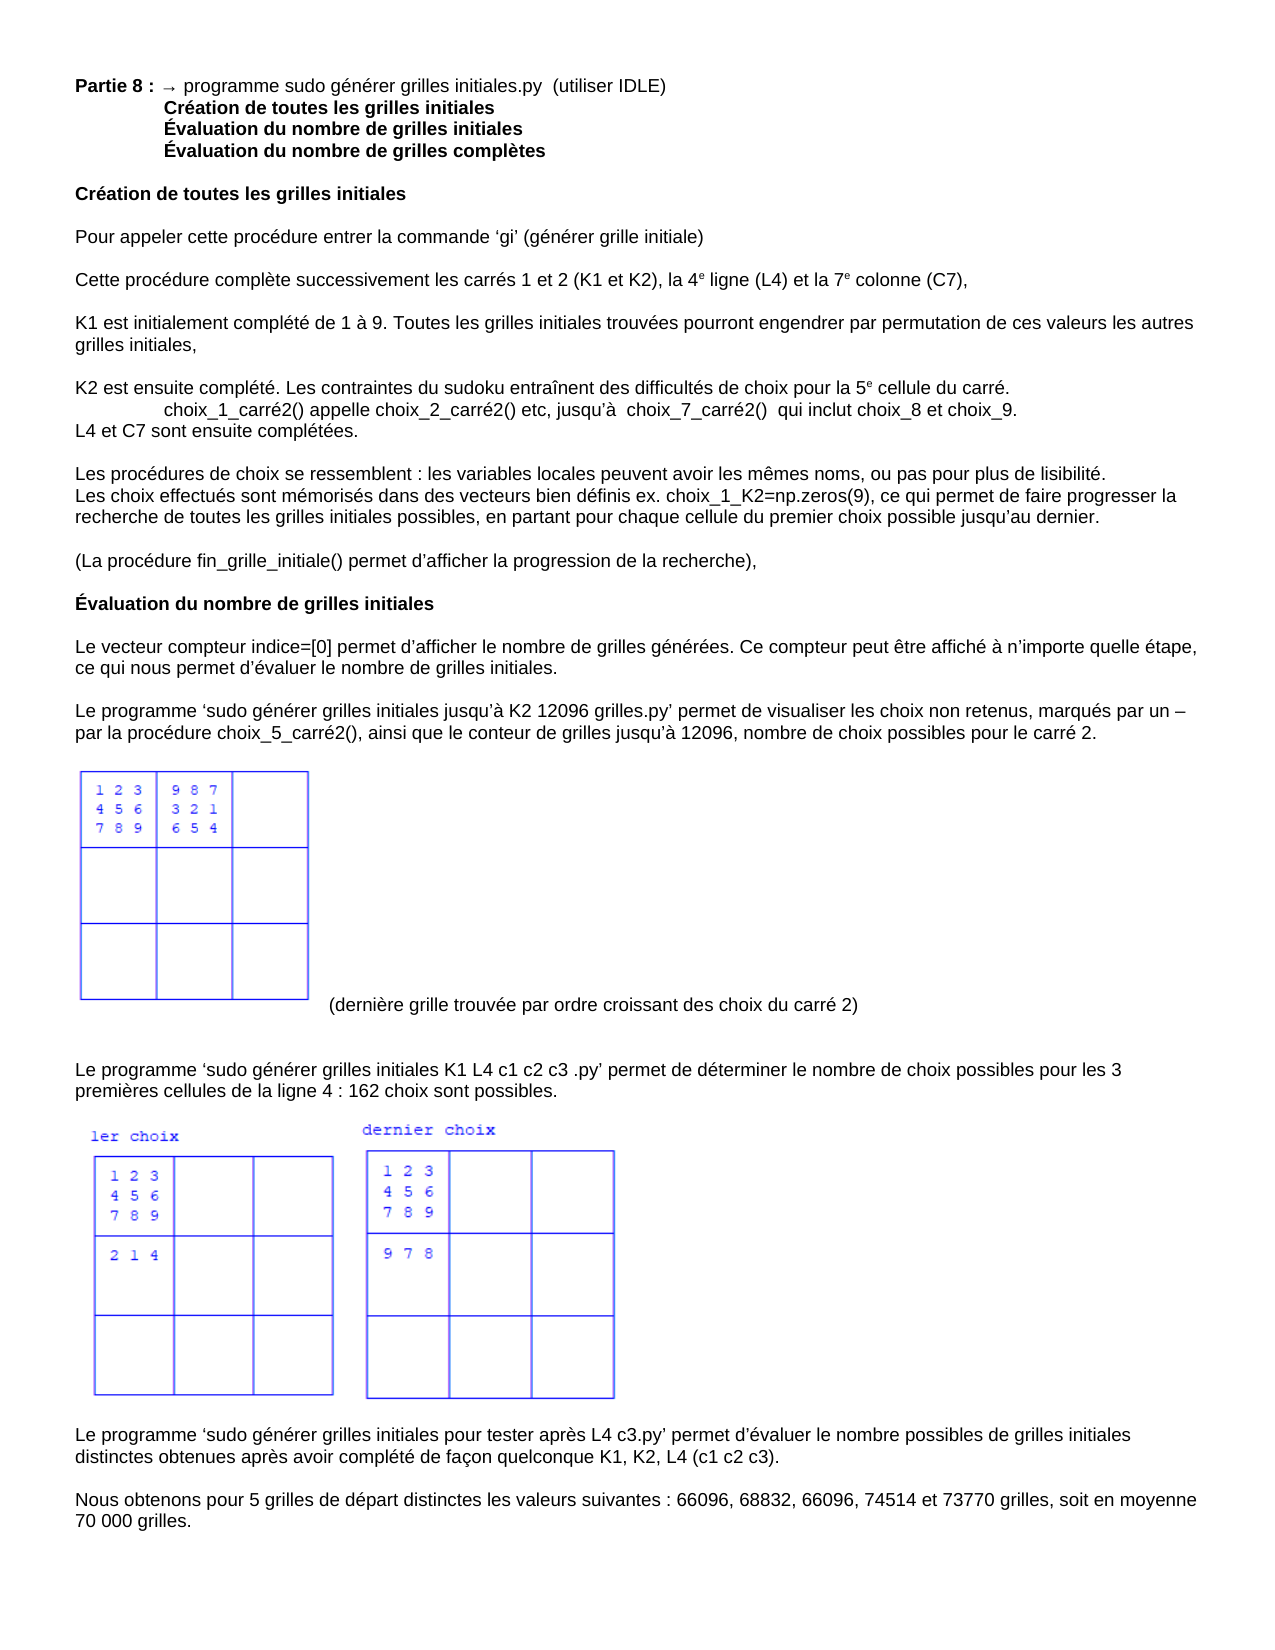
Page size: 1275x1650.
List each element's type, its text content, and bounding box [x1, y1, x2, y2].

text Le vecteur compteur indice=[0] permet d’afficher le nombre de grilles générées. Ce compteur peut être affiché à n’importe quelle étape, ce qui nous permet d’évaluer le nombre de grilles initiales. [75, 636, 1200, 679]
text Évaluation du nombre de grilles initiales [75, 592, 1200, 614]
text L4 et C7 sont ensuite complétées. [75, 420, 1200, 442]
text (dernière grille trouvée par ordre croissant des choix du carré 2) [75, 765, 1200, 1015]
text Le programme ‘sudo générer grilles initiales pour tester après L4 c3.py’ permet d’évaluer le nombre possibles de grilles initiales distinctes obtenues après avoir complété de façon quelconque K1, K2, L4 (c1 c2 c3). [75, 1424, 1200, 1467]
text K2 est ensuite complété. Les contraintes du sudoku entraînent des difficultés de choix pour la 5e cellule du carré. [75, 377, 1200, 398]
text (La procédure fin_grille_initiale() permet d’afficher la progression de la recherche), [75, 549, 1200, 571]
text Cette procédure complète successivement les carrés 1 et 2 (K1 et K2), la 4e ligne (L4) et la 7e colonne (C7), [75, 269, 1200, 291]
text Le programme ‘sudo générer grilles initiales jusqu’à K2 12096 grilles.py’ permet de visualiser les choix non retenus, marqués par un – par la procédure choix_5_carré2(), ainsi que le conteur de grilles jusqu’à 12096, nombre de choix possibles pour le carré 2. [75, 700, 1200, 743]
text Création de toutes les grilles initiales [75, 183, 1200, 204]
text Les choix effectués sont mémorisés dans des vecteurs bien définis ex. choix_1_K2=np.zeros(9), ce qui permet de faire progresser la recherche de toutes les grilles initiales possibles, en partant pour chaque cellule du premier choix possible jusqu’au dernier. [75, 485, 1200, 528]
text Partie 8 : → programme sudo générer grilles initiales.py (utiliser IDLE) [75, 75, 1200, 97]
text K1 est initialement complété de 1 à 9. Toutes les grilles initiales trouvées pourront engendrer par permutation de ces valeurs les autres grilles initiales, [75, 312, 1200, 355]
text Pour appeler cette procédure entrer la commande ‘gi’ (générer grille initiale) [75, 226, 1200, 247]
text Évaluation du nombre de grilles initiales [75, 118, 1200, 140]
text Évaluation du nombre de grilles complètes [75, 140, 1200, 161]
text choix_1_carré2() appelle choix_2_carré2() etc, jusqu’à choix_7_carré2() qui inclut choix_8 et choix_9. [75, 398, 1200, 420]
text Les procédures de choix se ressemblent : les variables locales peuvent avoir les mêmes noms, ou pas pour plus de lisibilité. [75, 463, 1200, 485]
text Le programme ‘sudo générer grilles initiales K1 L4 c1 c2 c3 .py’ permet de déterminer le nombre de choix possibles pour les 3 premières cellules de la ligne 4 : 162 choix sont possibles. [75, 1058, 1200, 1101]
text Nous obtenons pour 5 grilles de départ distinctes les valeurs suivantes : 66096, 68832, 66096, 74514 et 73770 grilles, soit en moyenne 70 000 grilles. [75, 1489, 1200, 1532]
text Création de toutes les grilles initiales [75, 97, 1200, 118]
